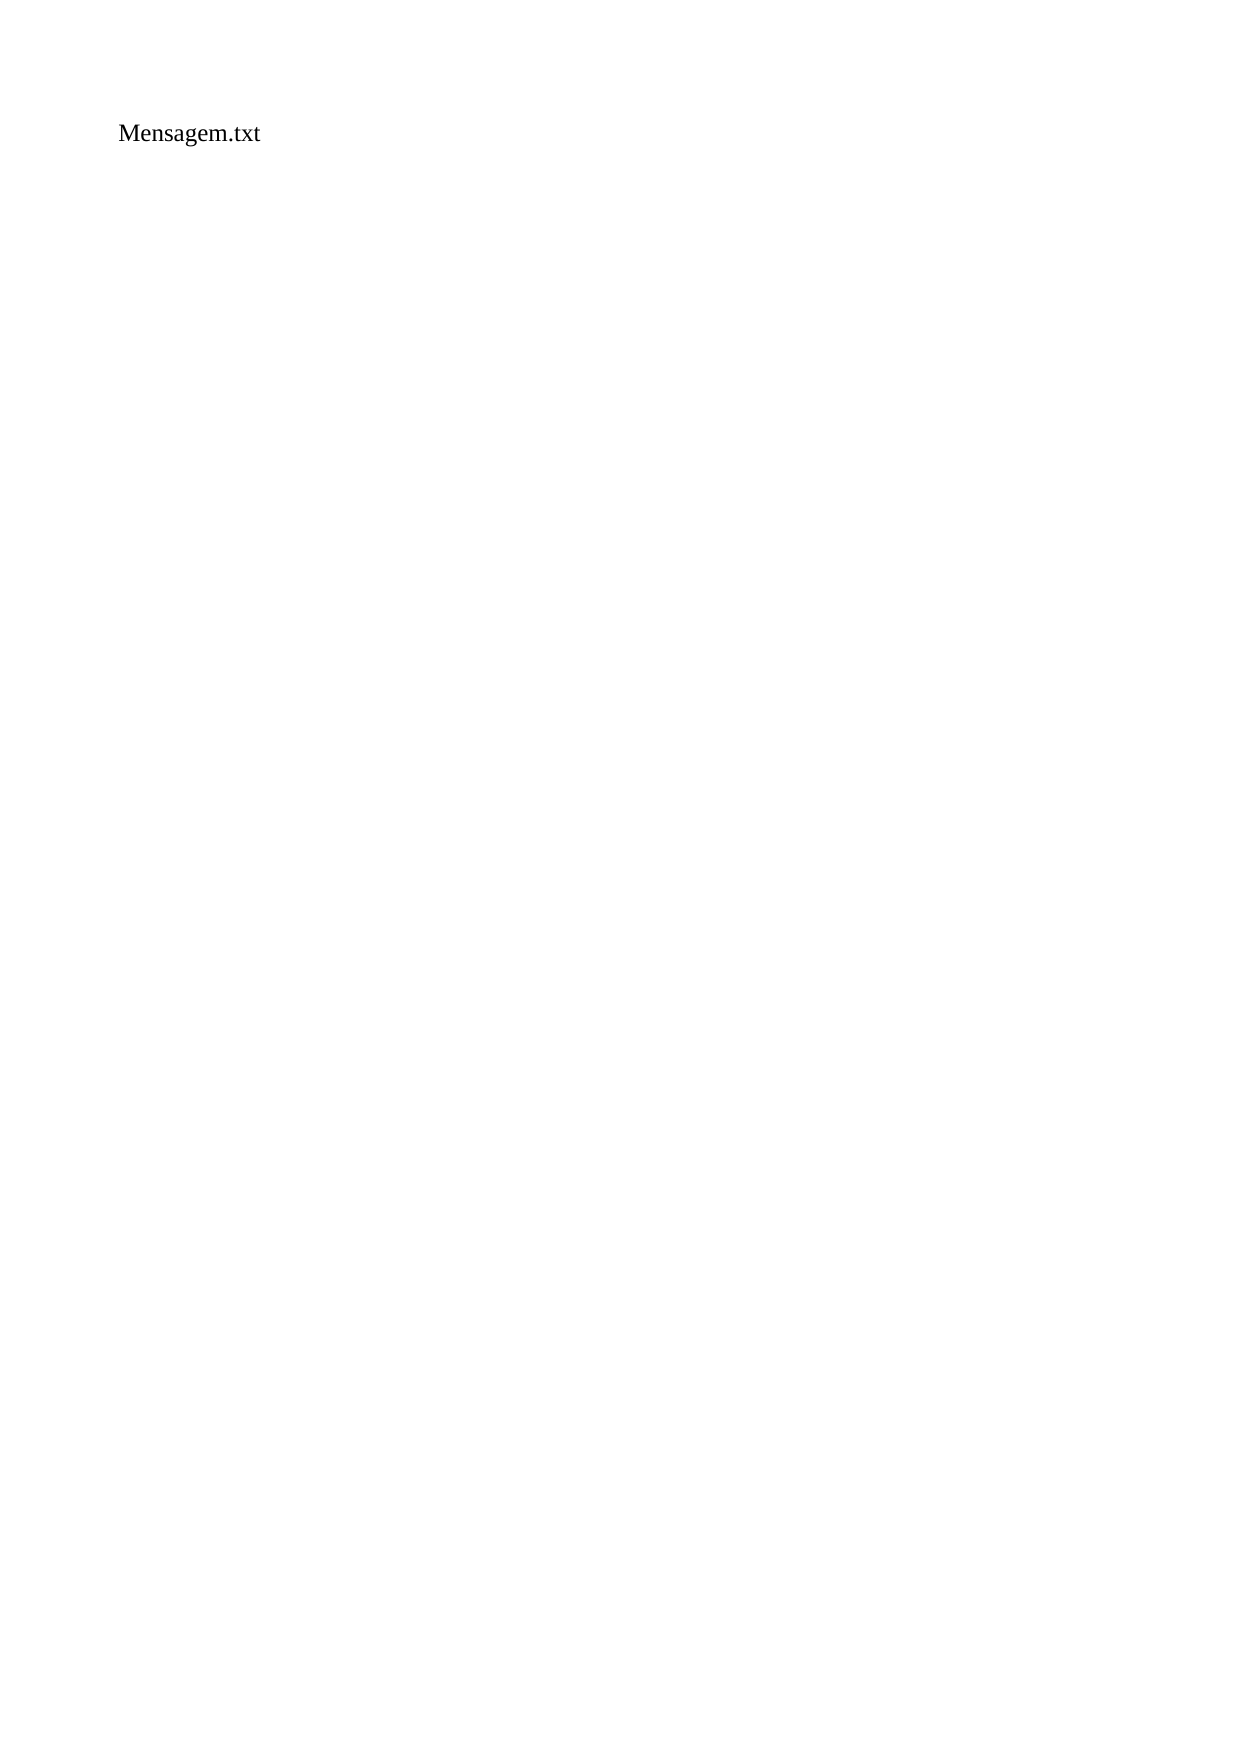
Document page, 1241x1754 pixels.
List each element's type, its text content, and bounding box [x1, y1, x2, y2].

text Mensagem.txt [118, 118, 1122, 147]
